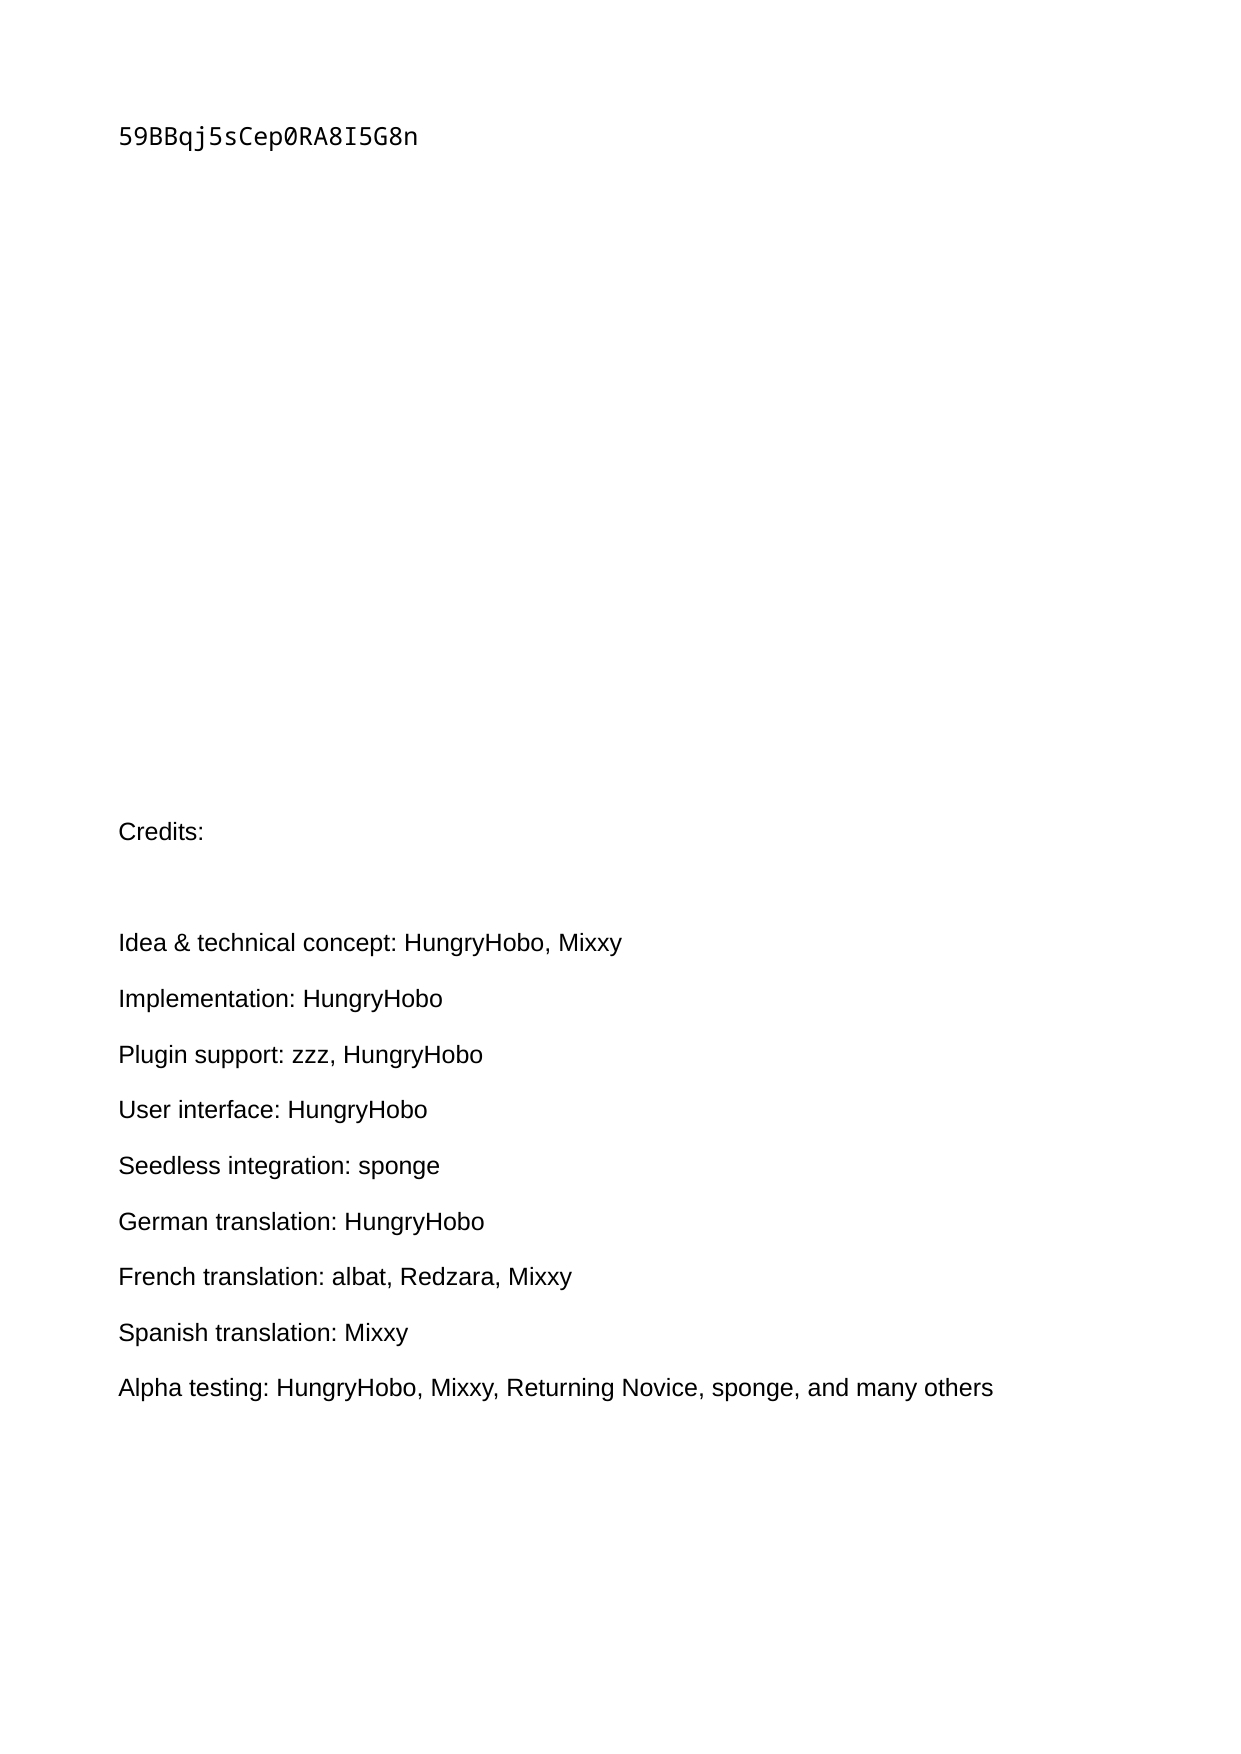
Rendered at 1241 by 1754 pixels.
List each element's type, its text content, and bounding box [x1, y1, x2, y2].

text Implementation: HungryHobo [118, 984, 1122, 1013]
text German translation: HungryHobo [118, 1206, 1122, 1235]
text Idea & technical concept: HungryHobo, Mixxy [118, 928, 1122, 957]
text French translation: albat, Redzara, Mixxy [118, 1262, 1122, 1291]
text Credits: [118, 817, 1122, 846]
text 59BBqj5sCep0RA8I5G8n [118, 118, 1122, 152]
text User interface: HungryHobo [118, 1095, 1122, 1124]
text Plugin support: zzz, HungryHobo [118, 1039, 1122, 1068]
text Seedless integration: sponge [118, 1151, 1122, 1179]
text Spanish translation: Mixxy [118, 1318, 1122, 1346]
text Alpha testing: HungryHobo, Mixxy, Returning Novice, sponge, and many others [118, 1373, 1122, 1402]
